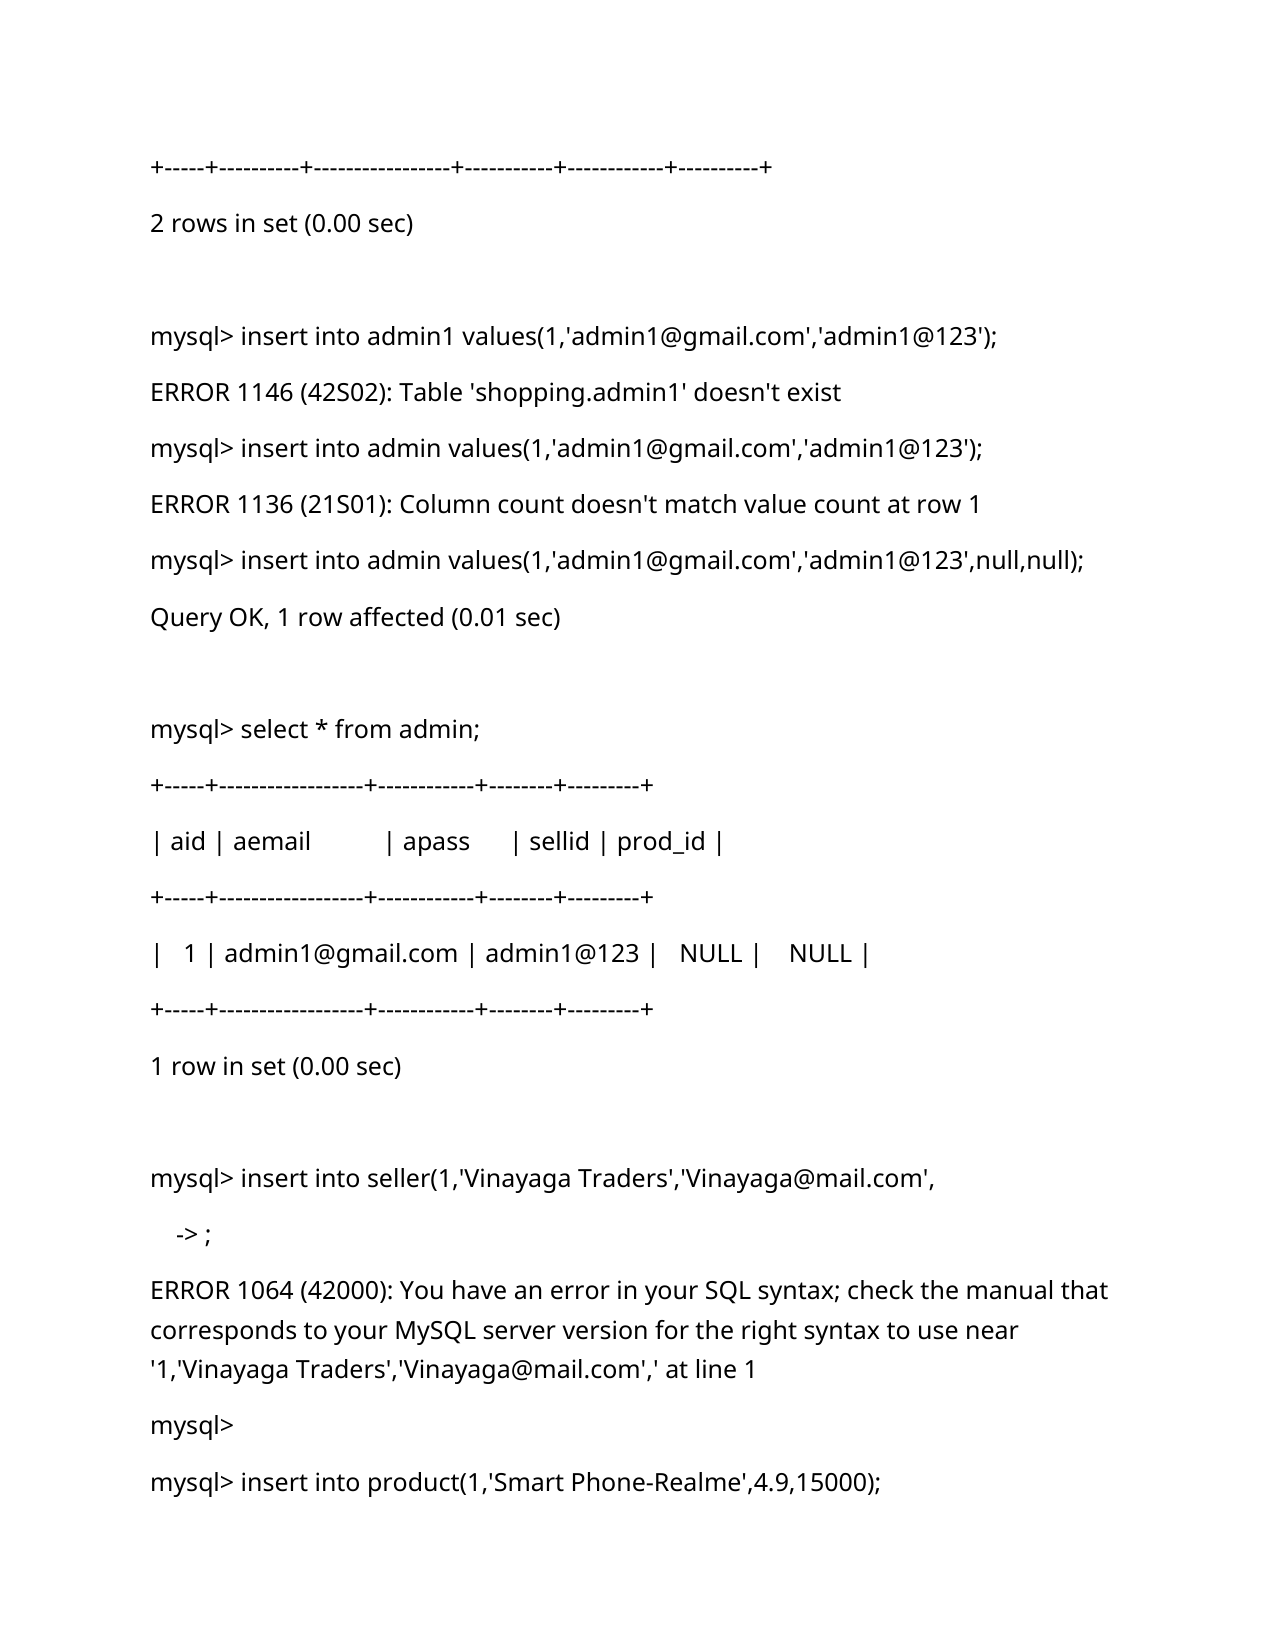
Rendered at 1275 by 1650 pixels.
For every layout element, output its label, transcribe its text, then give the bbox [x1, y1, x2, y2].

text mysql> insert into product(1,'Smart Phone-Realme',4.9,15000); [150, 1464, 1125, 1498]
text +-----+----------+-----------------+-----------+------------+----------+ [150, 150, 1125, 184]
text mysql> insert into seller(1,'Vinayaga Traders','Vinayaga@mail.com', [150, 1161, 1125, 1195]
text ERROR 1146 (42S02): Table 'shopping.admin1' doesn't exist [150, 374, 1125, 409]
text Query OK, 1 row affected (0.01 sec) [150, 599, 1125, 633]
text ERROR 1136 (21S01): Column count doesn't match value count at row 1 [150, 487, 1125, 521]
text 1 row in set (0.00 sec) [150, 1048, 1125, 1082]
text 2 rows in set (0.00 sec) [150, 206, 1125, 240]
text ERROR 1064 (42000): You have an error in your SQL syntax; check the manual that corresponds to your MySQL server version for the right syntax to use near '1,'Vinayaga Traders','Vinayaga@mail.com',' at line 1 [150, 1273, 1125, 1386]
text mysql> select * from admin; [150, 711, 1125, 746]
text mysql> insert into admin values(1,'admin1@gmail.com','admin1@123'); [150, 431, 1125, 465]
text +-----+------------------+------------+--------+---------+ [150, 992, 1125, 1026]
text | aid | aemail | apass | sellid | prod_id | [150, 824, 1125, 858]
text mysql> [150, 1408, 1125, 1442]
text mysql> insert into admin values(1,'admin1@gmail.com','admin1@123',null,null); [150, 543, 1125, 577]
text mysql> insert into admin1 values(1,'admin1@gmail.com','admin1@123'); [150, 318, 1125, 352]
text | 1 | admin1@gmail.com | admin1@123 | NULL | NULL | [150, 936, 1125, 970]
text +-----+------------------+------------+--------+---------+ [150, 768, 1125, 802]
text -> ; [150, 1217, 1125, 1251]
text +-----+------------------+------------+--------+---------+ [150, 880, 1125, 914]
